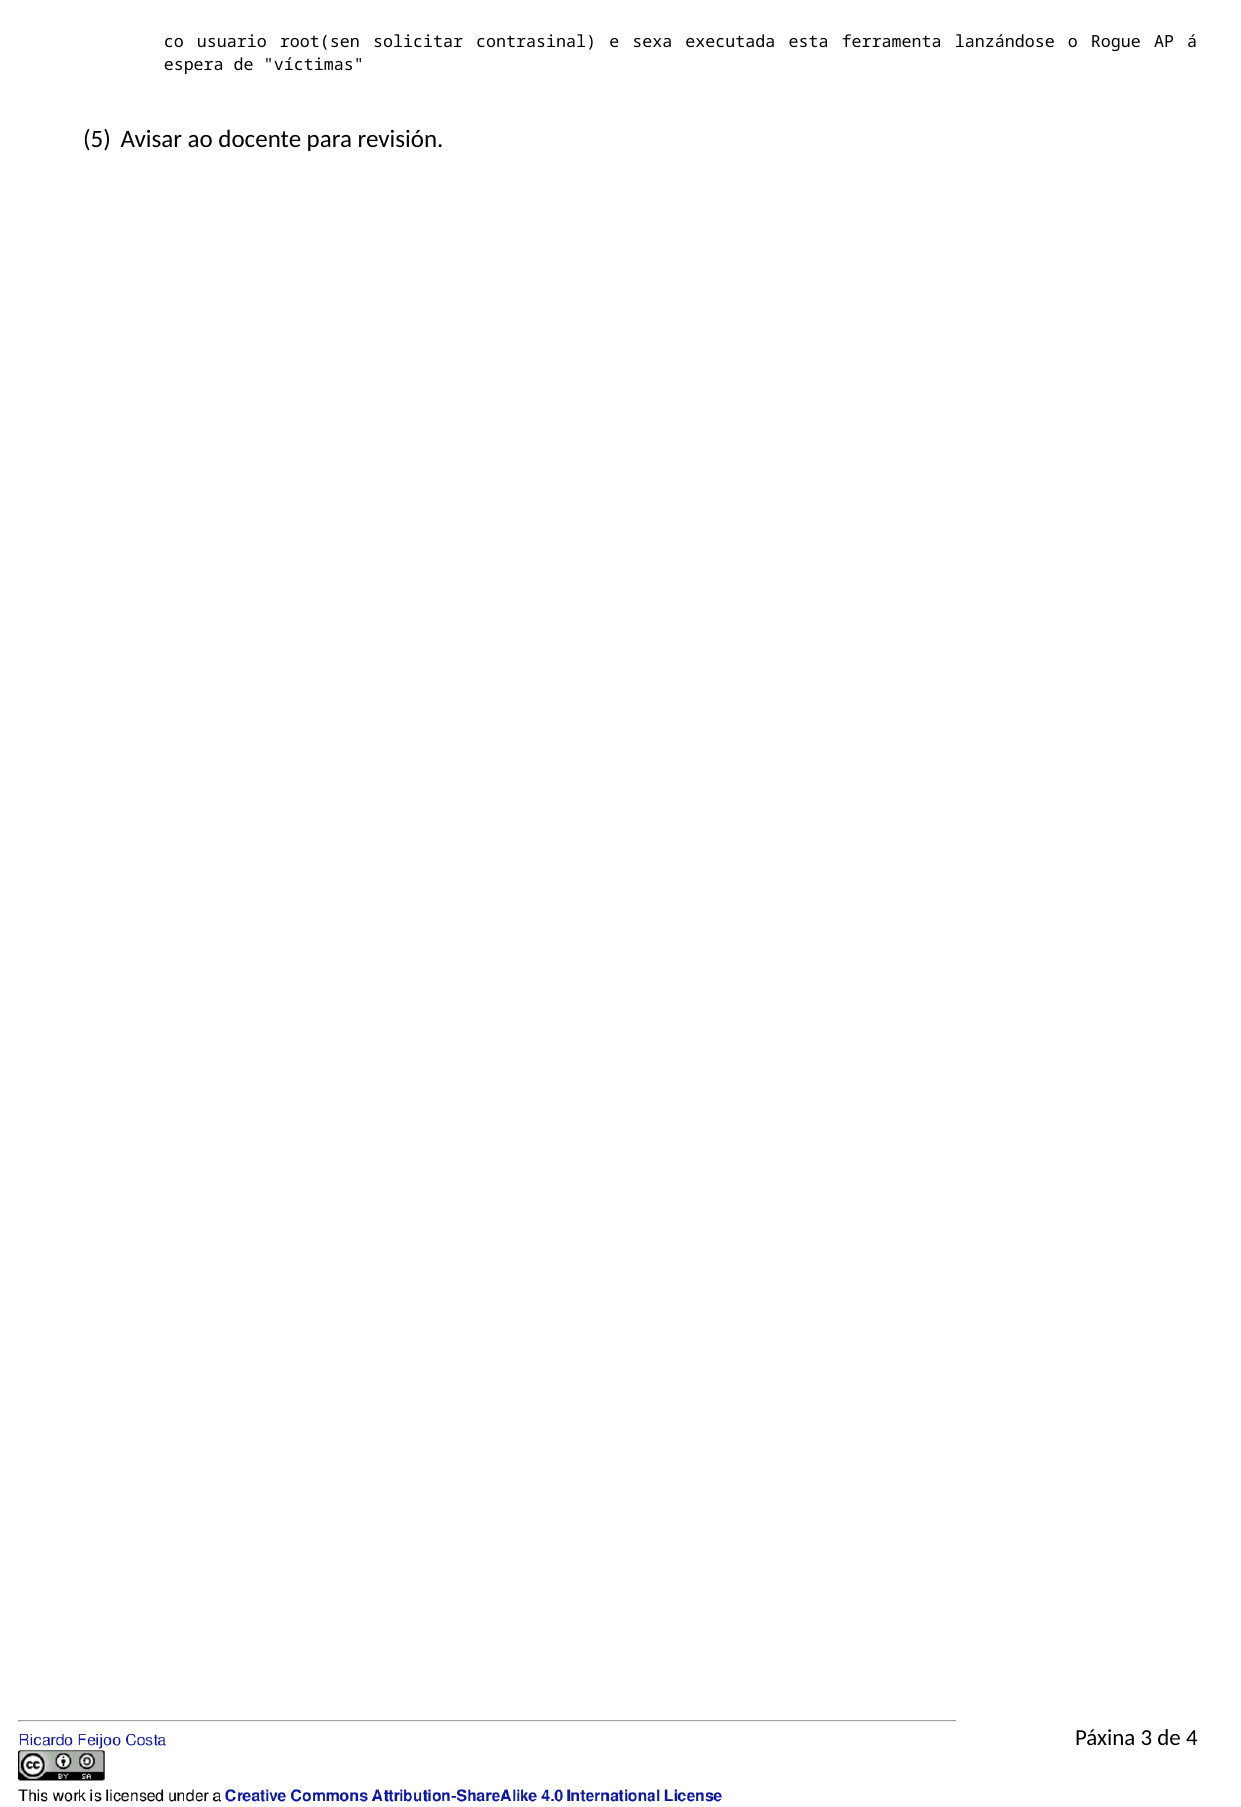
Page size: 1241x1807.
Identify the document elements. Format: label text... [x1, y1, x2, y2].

list Avisar ao docente para revisión. [83, 123, 1197, 154]
list co usuario root(sen solicitar contrasinal) e sexa executada esta ferramenta lanzándose o Rogue AP á espera de "víctimas" [128, 30, 1197, 75]
picture [8, 1715, 957, 1806]
